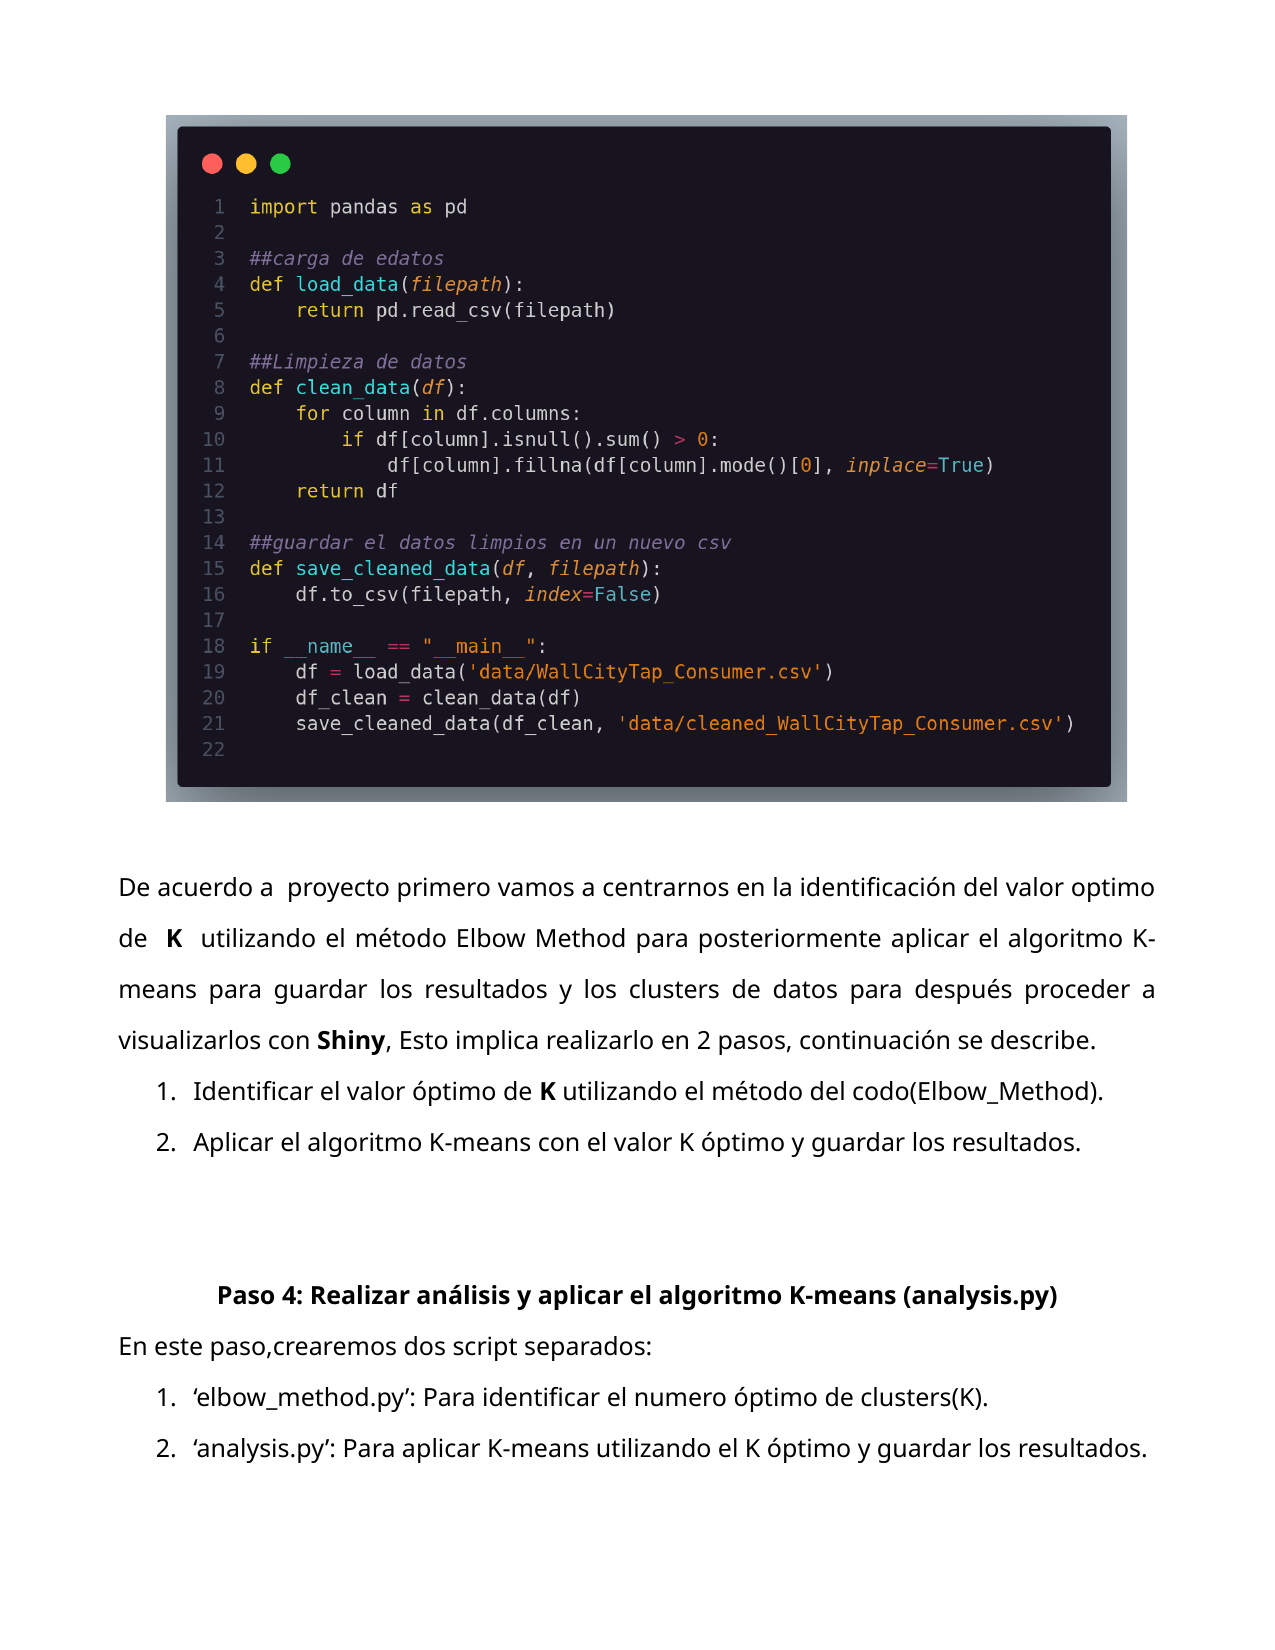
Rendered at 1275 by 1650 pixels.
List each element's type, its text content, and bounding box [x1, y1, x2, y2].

text En este paso,crearemos dos script separados: [118, 1329, 1157, 1363]
text Paso 4: Realizar análisis y aplicar el algoritmo K-means (analysis.py) [118, 1278, 1157, 1312]
picture [165, 115, 1128, 802]
text De acuerdo a proyecto primero vamos a centrarnos en la identificación del valor optimo de K utilizando el método Elbow Method para posteriormente aplicar el algoritmo K-means para guardar los resultados y los clusters de datos para después proceder a visualizarlos con Shiny, Esto implica realizarlo en 2 pasos, continuación se describe. [118, 869, 1157, 1057]
list Identificar el valor óptimo de K utilizando el método del codo(Elbow_Method). [156, 1073, 1157, 1108]
list ‘elbow_method.py’: Para identificar el numero óptimo de clusters(K). [156, 1380, 1157, 1414]
list Aplicar el algoritmo K-means con el valor K óptimo y guardar los resultados. [156, 1124, 1157, 1159]
list ‘analysis.py’: Para aplicar K-means utilizando el K óptimo y guardar los resultados. [156, 1431, 1157, 1465]
